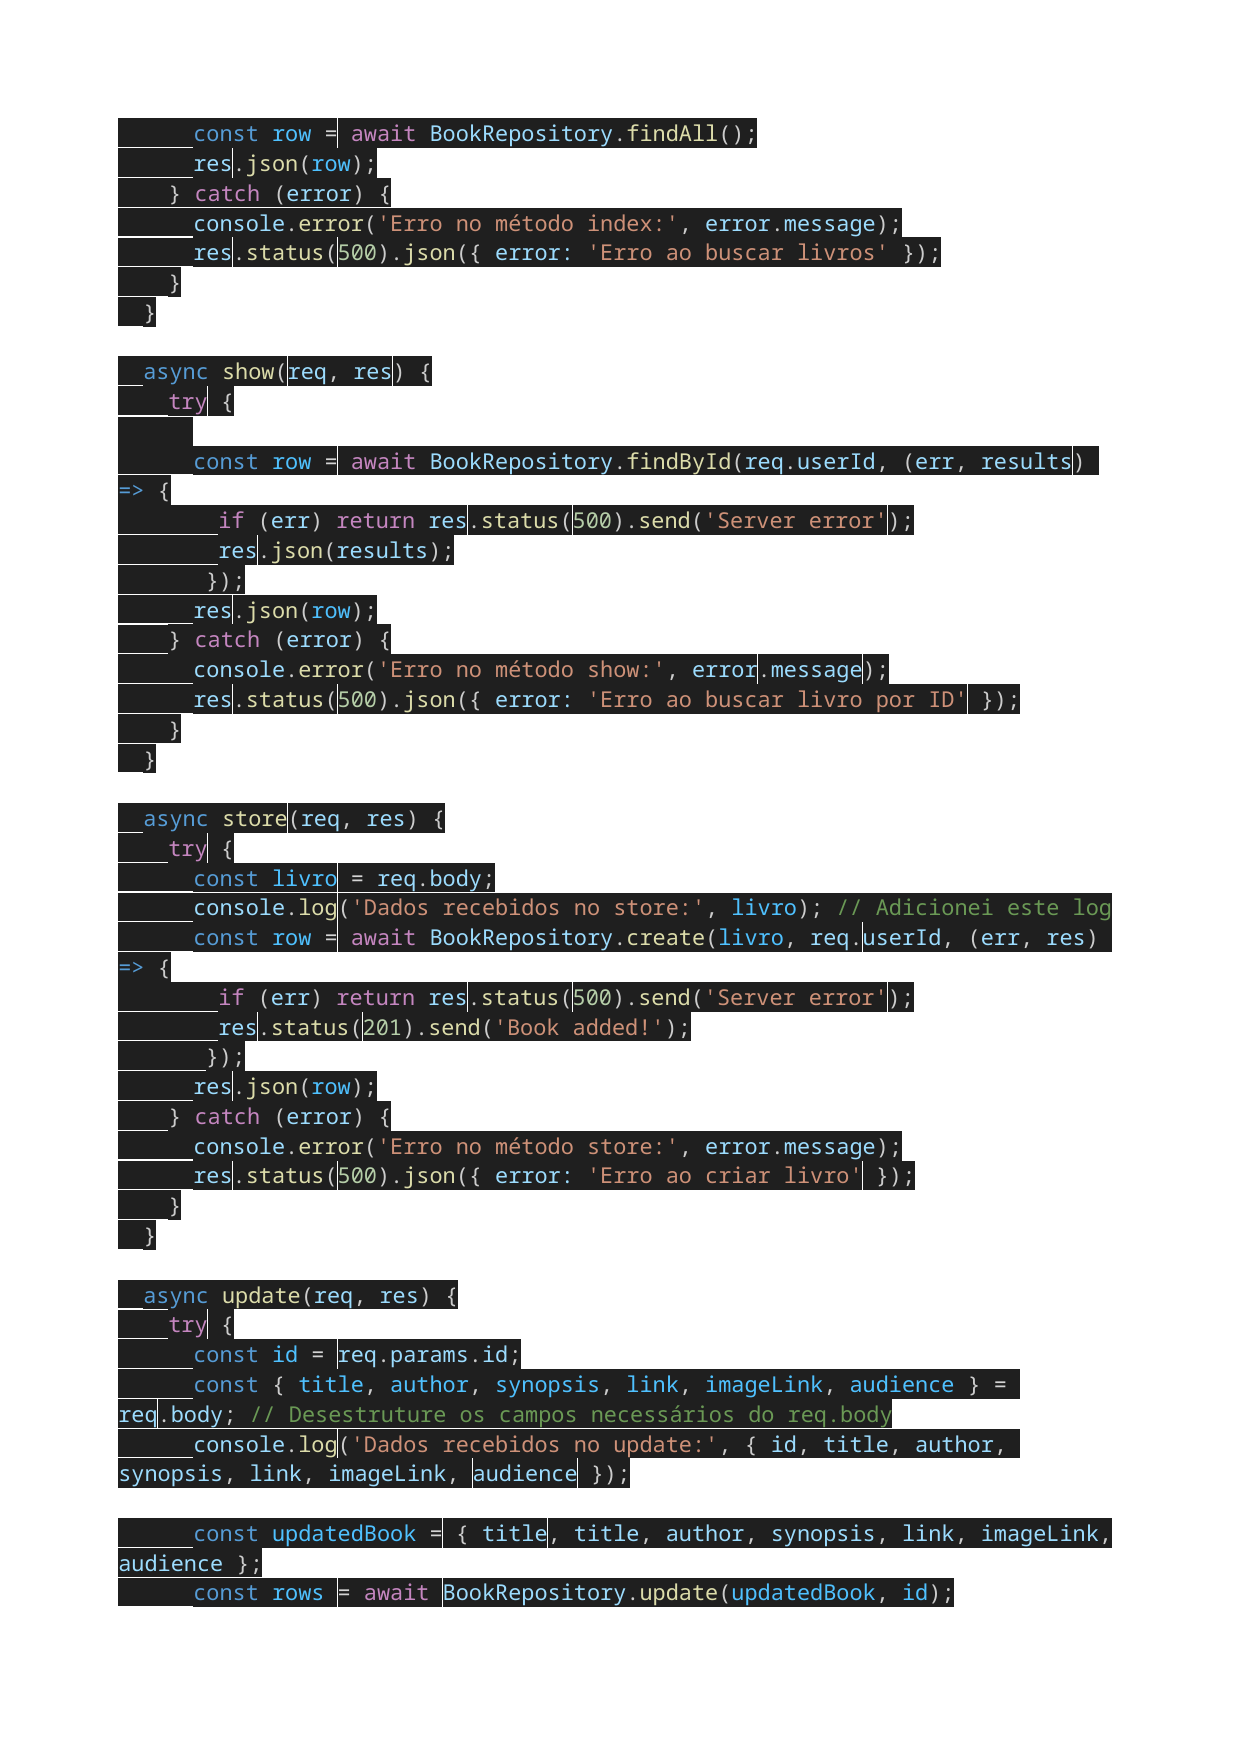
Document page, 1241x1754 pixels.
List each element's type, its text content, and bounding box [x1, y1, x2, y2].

text res.status(500).json({ error: 'Erro ao criar livro' }); [118, 1161, 1122, 1190]
text console.error('Erro no método index:', error.message); [118, 207, 1122, 237]
text } catch (error) { [118, 1101, 1122, 1131]
text res.json(results); [118, 535, 1122, 565]
text console.error('Erro no método store:', error.message); [118, 1131, 1122, 1161]
text } [118, 1220, 1122, 1250]
text res.status(201).send('Book added!'); [118, 1012, 1122, 1041]
text const row = await BookRepository.findAll(); [118, 118, 1122, 148]
text if (err) return res.status(500).send('Server error'); [118, 505, 1122, 535]
text }); [118, 1041, 1122, 1071]
text const row = await BookRepository.findById(req.userId, (err, results) => { [118, 446, 1122, 505]
text } [118, 297, 1122, 327]
text } catch (error) { [118, 178, 1122, 207]
text async show(req, res) { [118, 356, 1122, 386]
text const updatedBook = { title, title, author, synopsis, link, imageLink, audience }; [118, 1518, 1122, 1577]
text async update(req, res) { [118, 1279, 1122, 1309]
text try { [118, 833, 1122, 863]
text } [118, 714, 1122, 743]
text } [118, 267, 1122, 297]
text if (err) return res.status(500).send('Server error'); [118, 982, 1122, 1012]
text } catch (error) { [118, 624, 1122, 654]
text async store(req, res) { [118, 803, 1122, 833]
text console.log('Dados recebidos no store:', livro); // Adicionei este log [118, 892, 1122, 922]
text const livro = req.body; [118, 863, 1122, 892]
text const row = await BookRepository.create(livro, req.userId, (err, res) => { [118, 922, 1122, 982]
text const { title, author, synopsis, link, imageLink, audience } = req.body; // Desestruture os campos necessários do req.body [118, 1369, 1122, 1428]
text res.json(row); [118, 594, 1122, 624]
text res.json(row); [118, 1071, 1122, 1101]
text console.error('Erro no método show:', error.message); [118, 654, 1122, 684]
text }); [118, 565, 1122, 594]
text try { [118, 386, 1122, 416]
text const id = req.params.id; [118, 1339, 1122, 1369]
text res.status(500).json({ error: 'Erro ao buscar livros' }); [118, 237, 1122, 267]
text try { [118, 1309, 1122, 1339]
text console.log('Dados recebidos no update:', { id, title, author, synopsis, link, imageLink, audience }); [118, 1428, 1122, 1488]
text const rows = await BookRepository.update(updatedBook, id); [118, 1577, 1122, 1607]
text } [118, 1190, 1122, 1220]
text res.status(500).json({ error: 'Erro ao buscar livro por ID' }); [118, 684, 1122, 714]
text } [118, 743, 1122, 773]
text res.json(row); [118, 148, 1122, 178]
